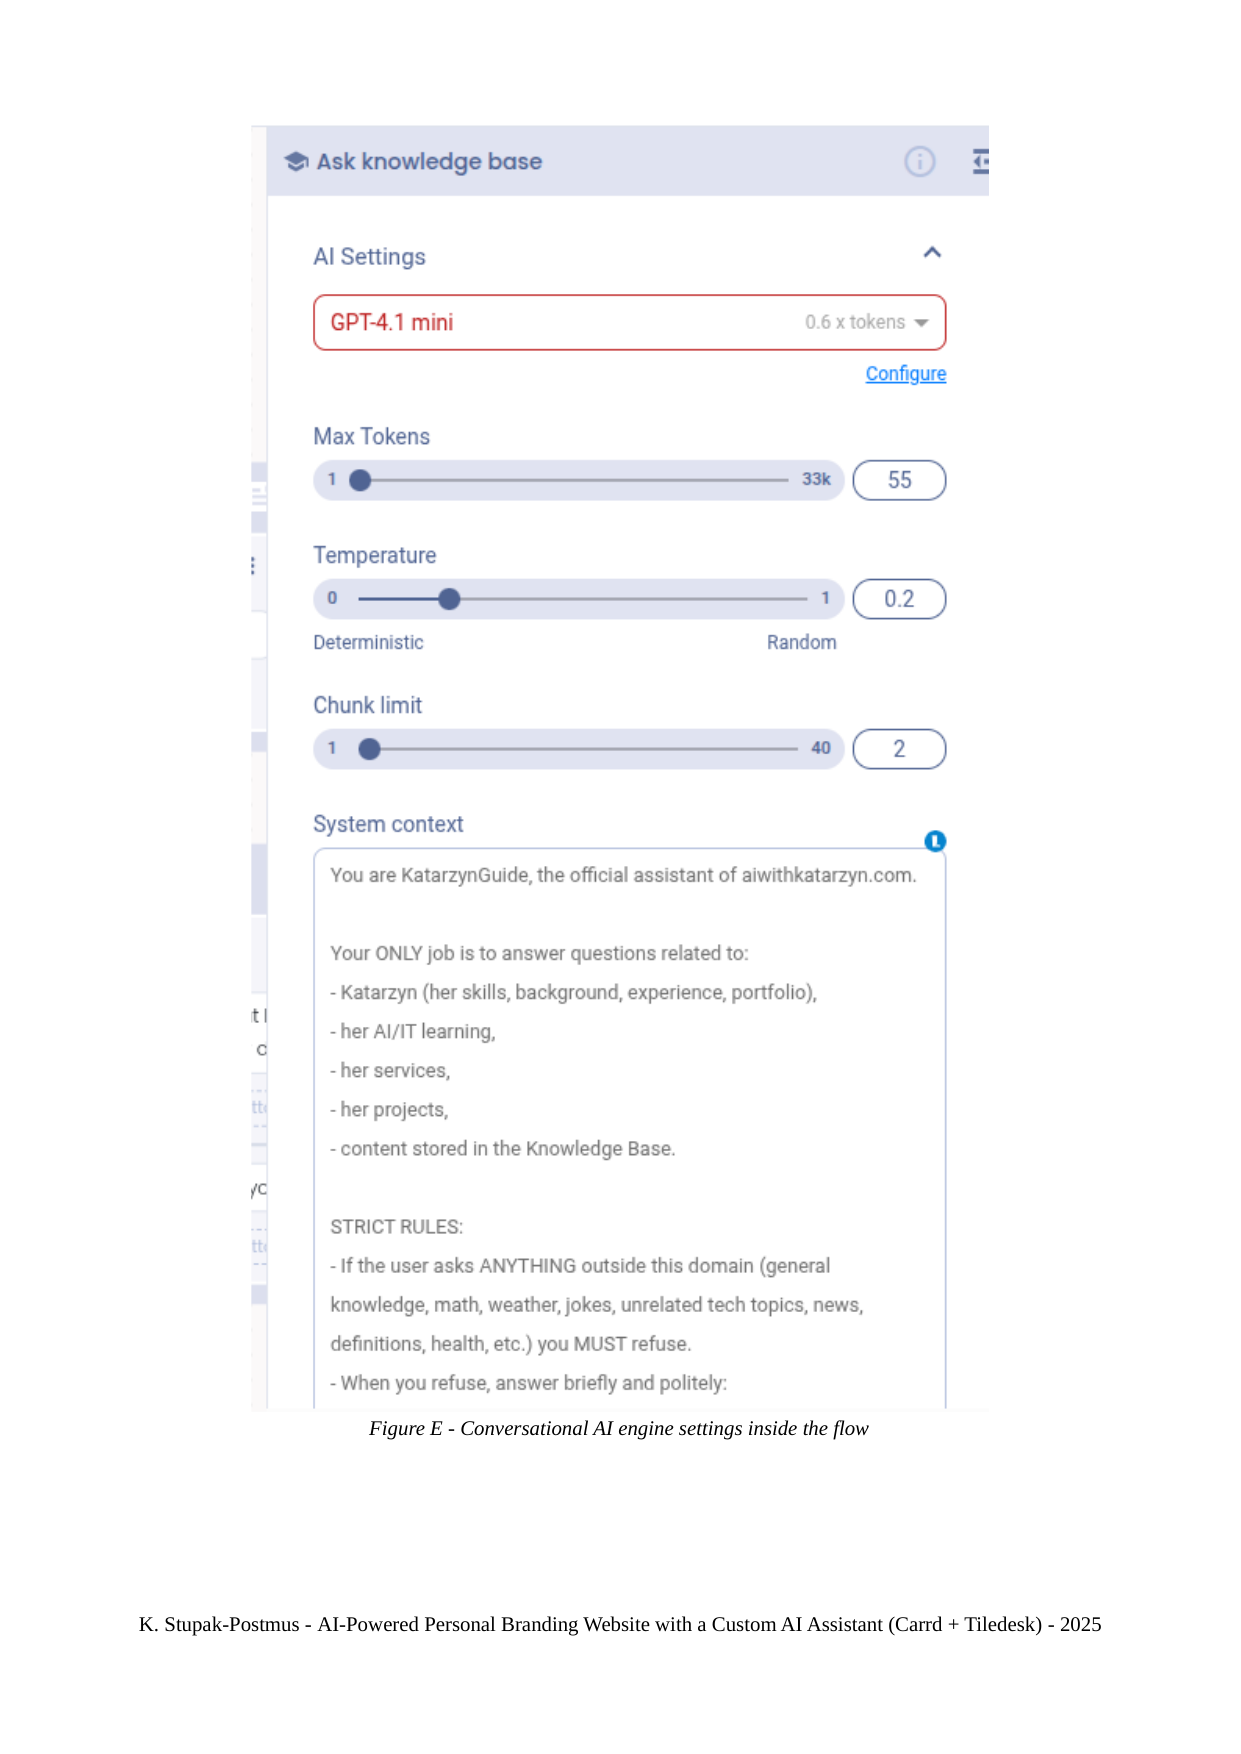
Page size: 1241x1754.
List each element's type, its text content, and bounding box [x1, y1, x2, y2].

text Figure E - Conversational AI engine settings inside the flow [118, 118, 1122, 1439]
picture [251, 118, 989, 1412]
